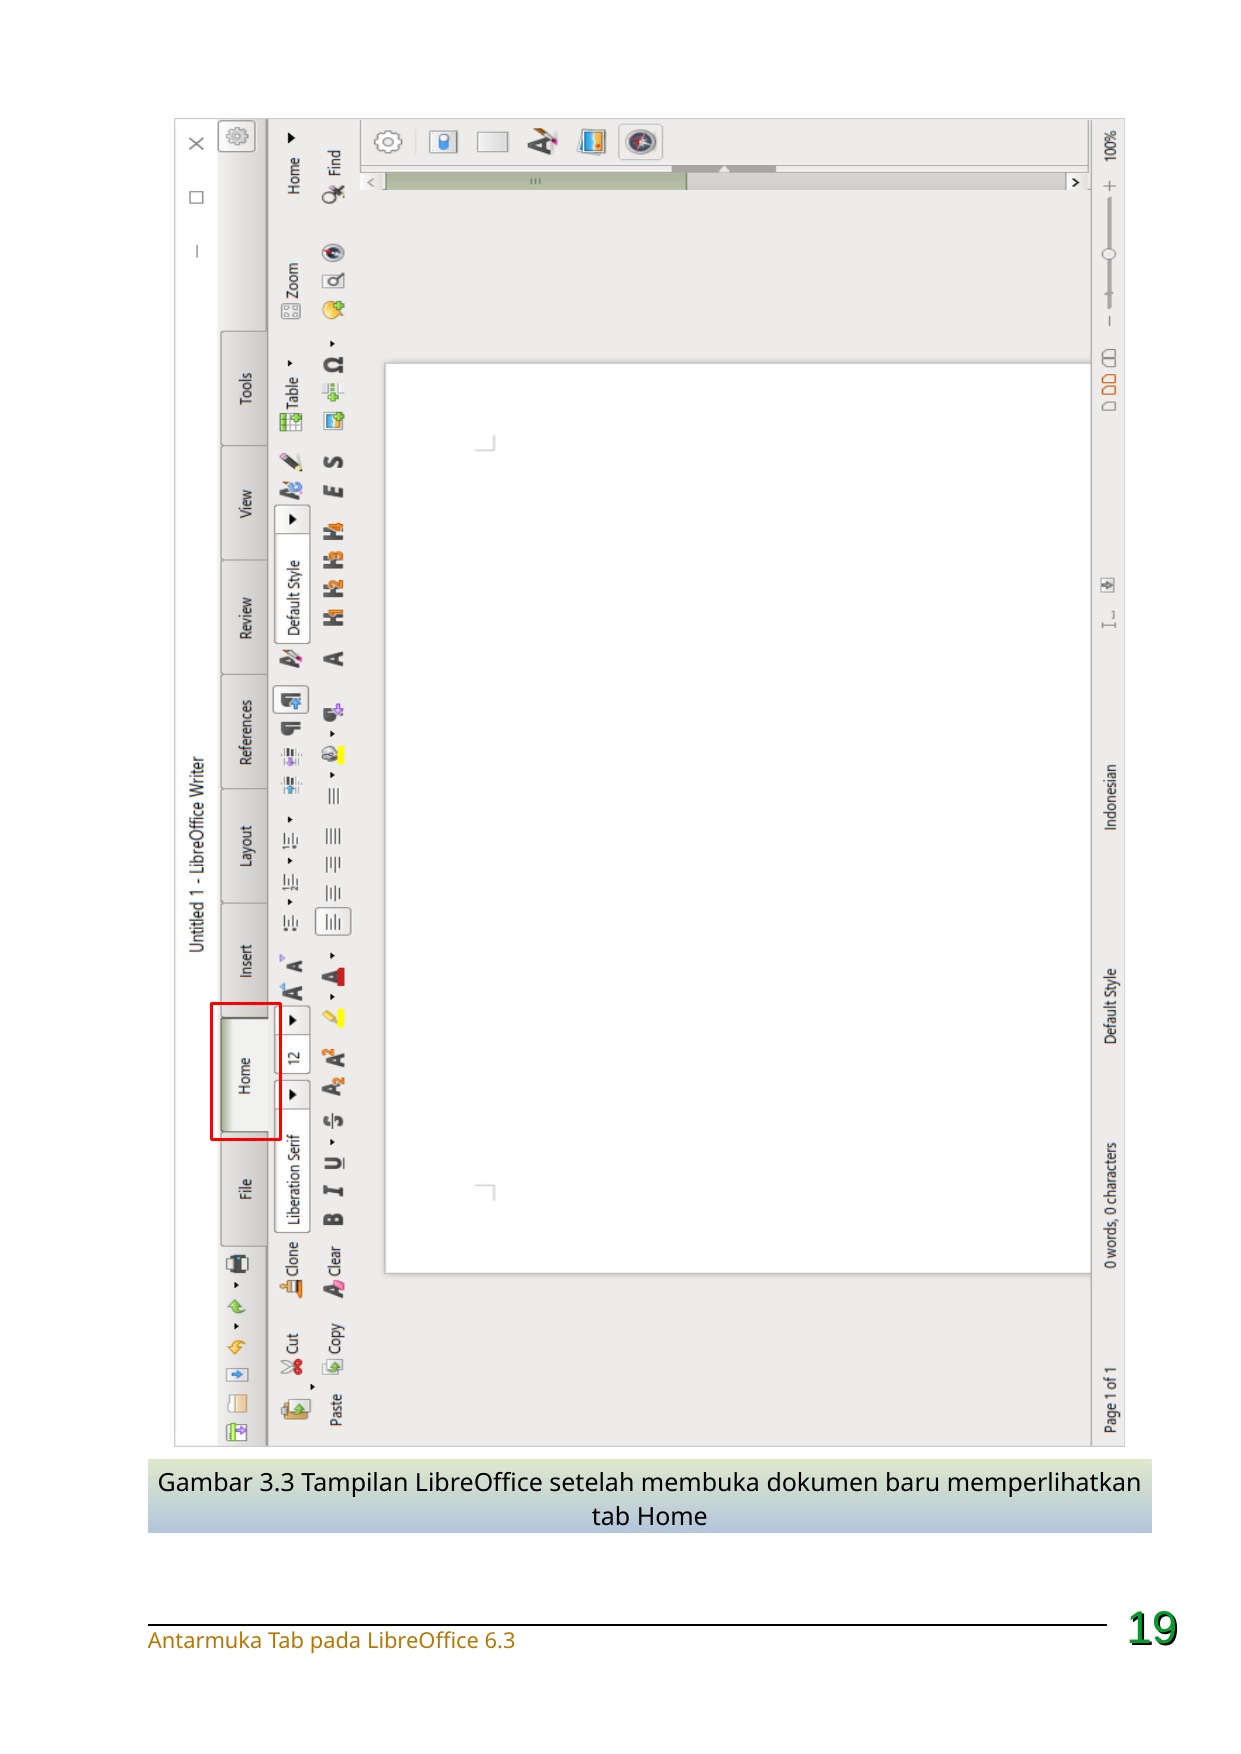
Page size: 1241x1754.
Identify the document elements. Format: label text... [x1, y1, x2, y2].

picture [174, 118, 1126, 1447]
text Gambar 3.3 Tampilan LibreOffice setelah membuka dokumen baru memperlihatkan tab Home [148, 1459, 1152, 1533]
